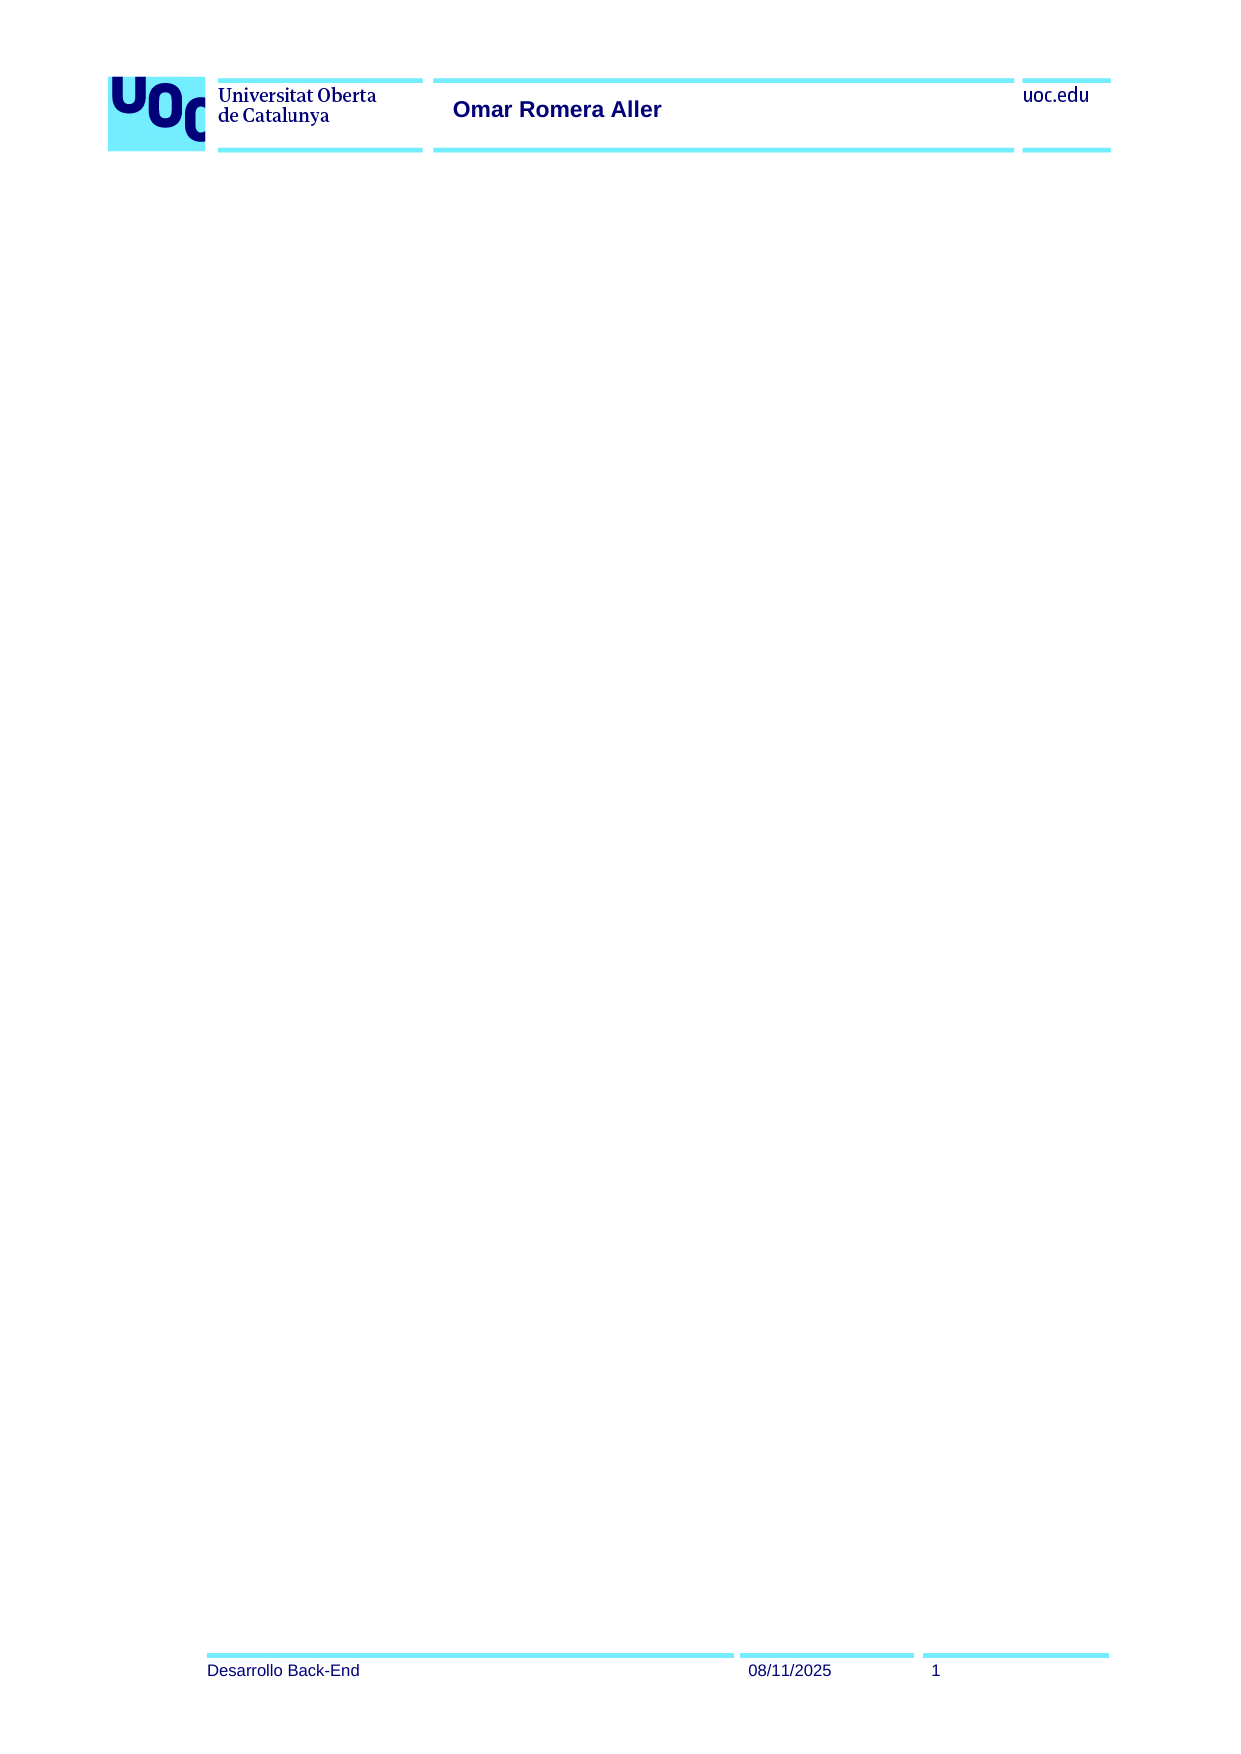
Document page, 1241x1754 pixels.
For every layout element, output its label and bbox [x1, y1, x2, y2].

picture [107, 76, 1111, 153]
